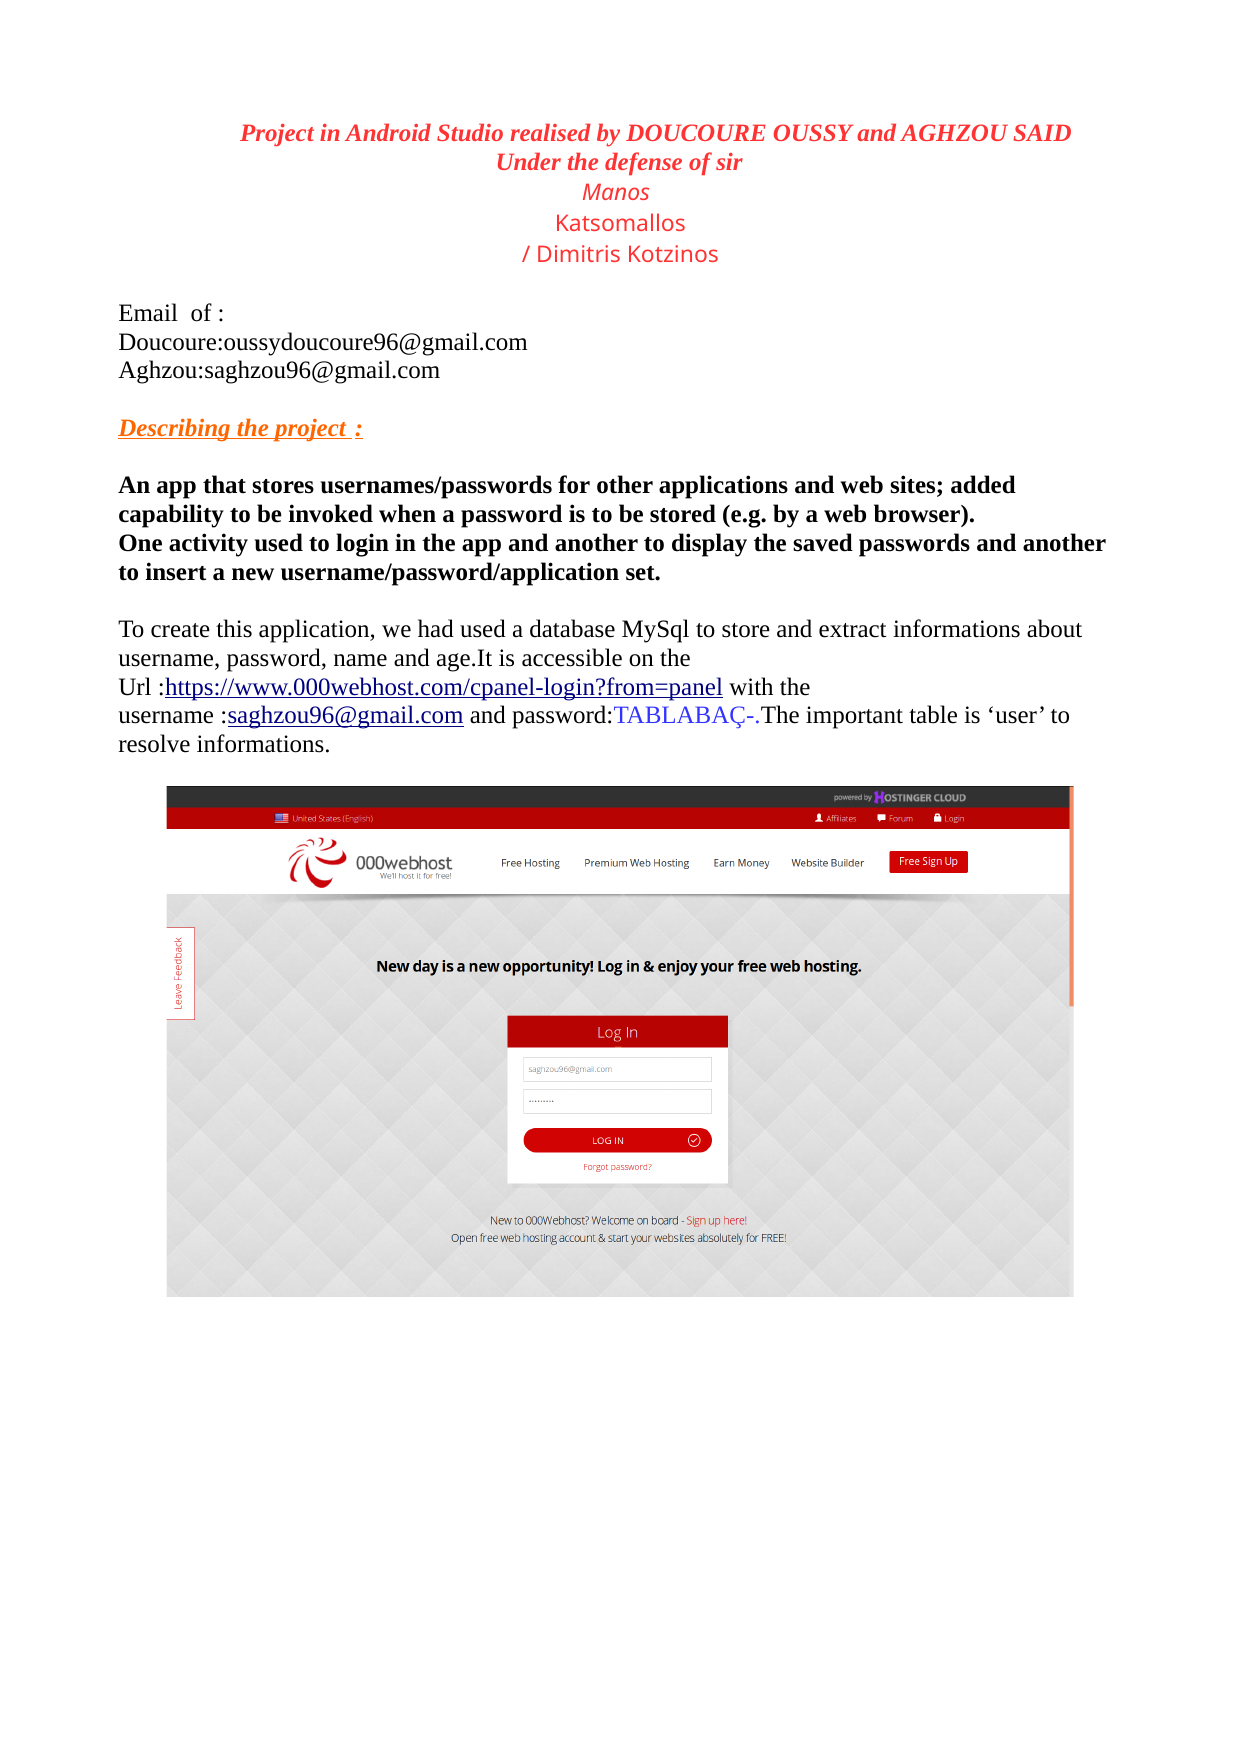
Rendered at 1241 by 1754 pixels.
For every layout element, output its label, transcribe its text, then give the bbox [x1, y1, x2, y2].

text Manos [118, 176, 1122, 207]
picture [166, 786, 1074, 1297]
text Under the defense of sir [118, 147, 1122, 176]
text Email of : [118, 298, 1122, 327]
text Doucoure:oussydoucoure96@gmail.com [118, 327, 1122, 356]
text One activity used to login in the app and another to display the saved passwords and another to insert a new username/password/application set. [118, 528, 1122, 586]
text / Dimitris Kotzinos [118, 238, 1122, 269]
text Describing the project : [118, 413, 1122, 442]
text An app that stores usernames/passwords for other applications and web sites; added capability to be invoked when a password is to be stored (e.g. by a web browser). [118, 471, 1122, 528]
text Project in Android Studio realised by DOUCOURE OUSSY and AGHZOU SAID [118, 118, 1122, 147]
text Aghzou:saghzou96@gmail.com [118, 356, 1122, 384]
text Katsomallos [118, 207, 1122, 238]
text To create this application, we had used a database MySql to store and extract informations about username, password, name and age.It is accessible on the Url :https://www.000webhost.com/cpanel-login?from=panel with the username :saghzou96@gmail.com and password:TABLABAÇ-.The important table is ‘user’ to resolve informations. [118, 614, 1122, 758]
